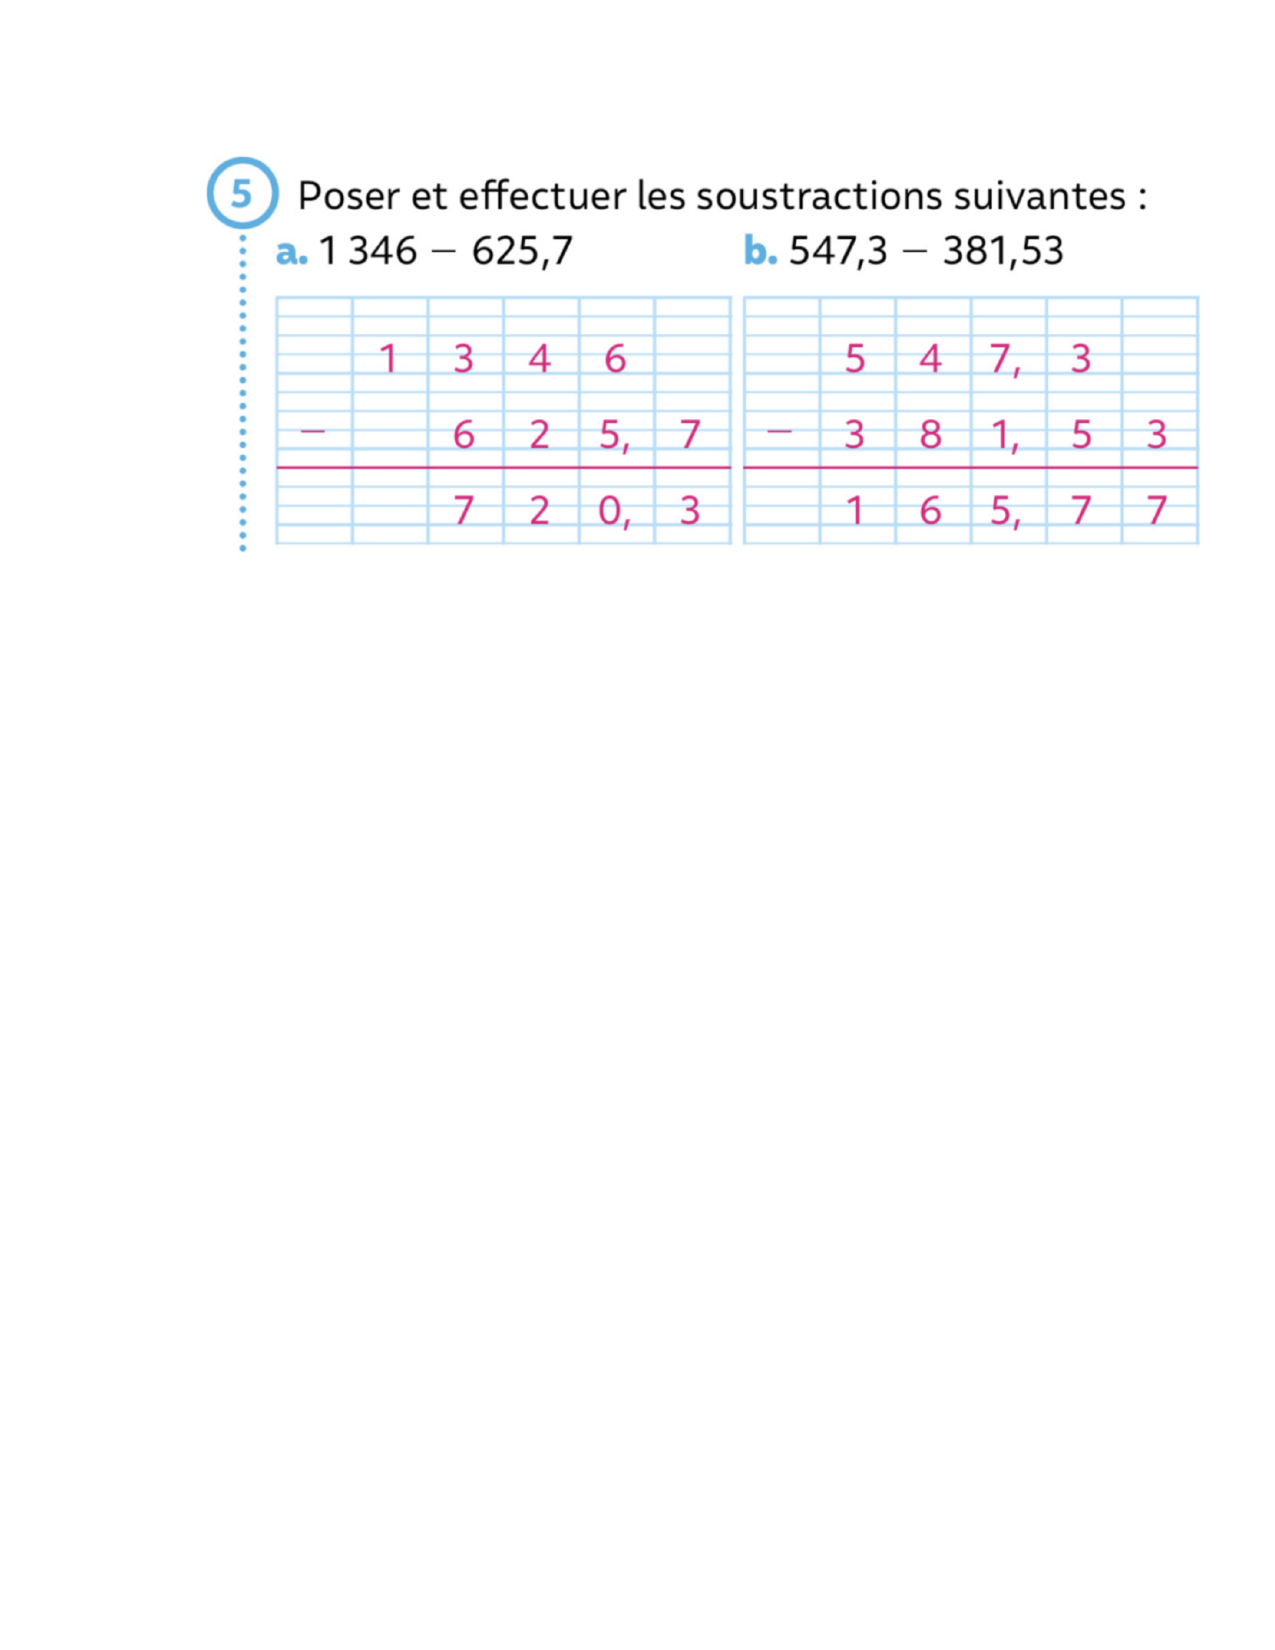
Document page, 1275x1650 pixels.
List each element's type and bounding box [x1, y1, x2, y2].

picture [206, 150, 1211, 565]
